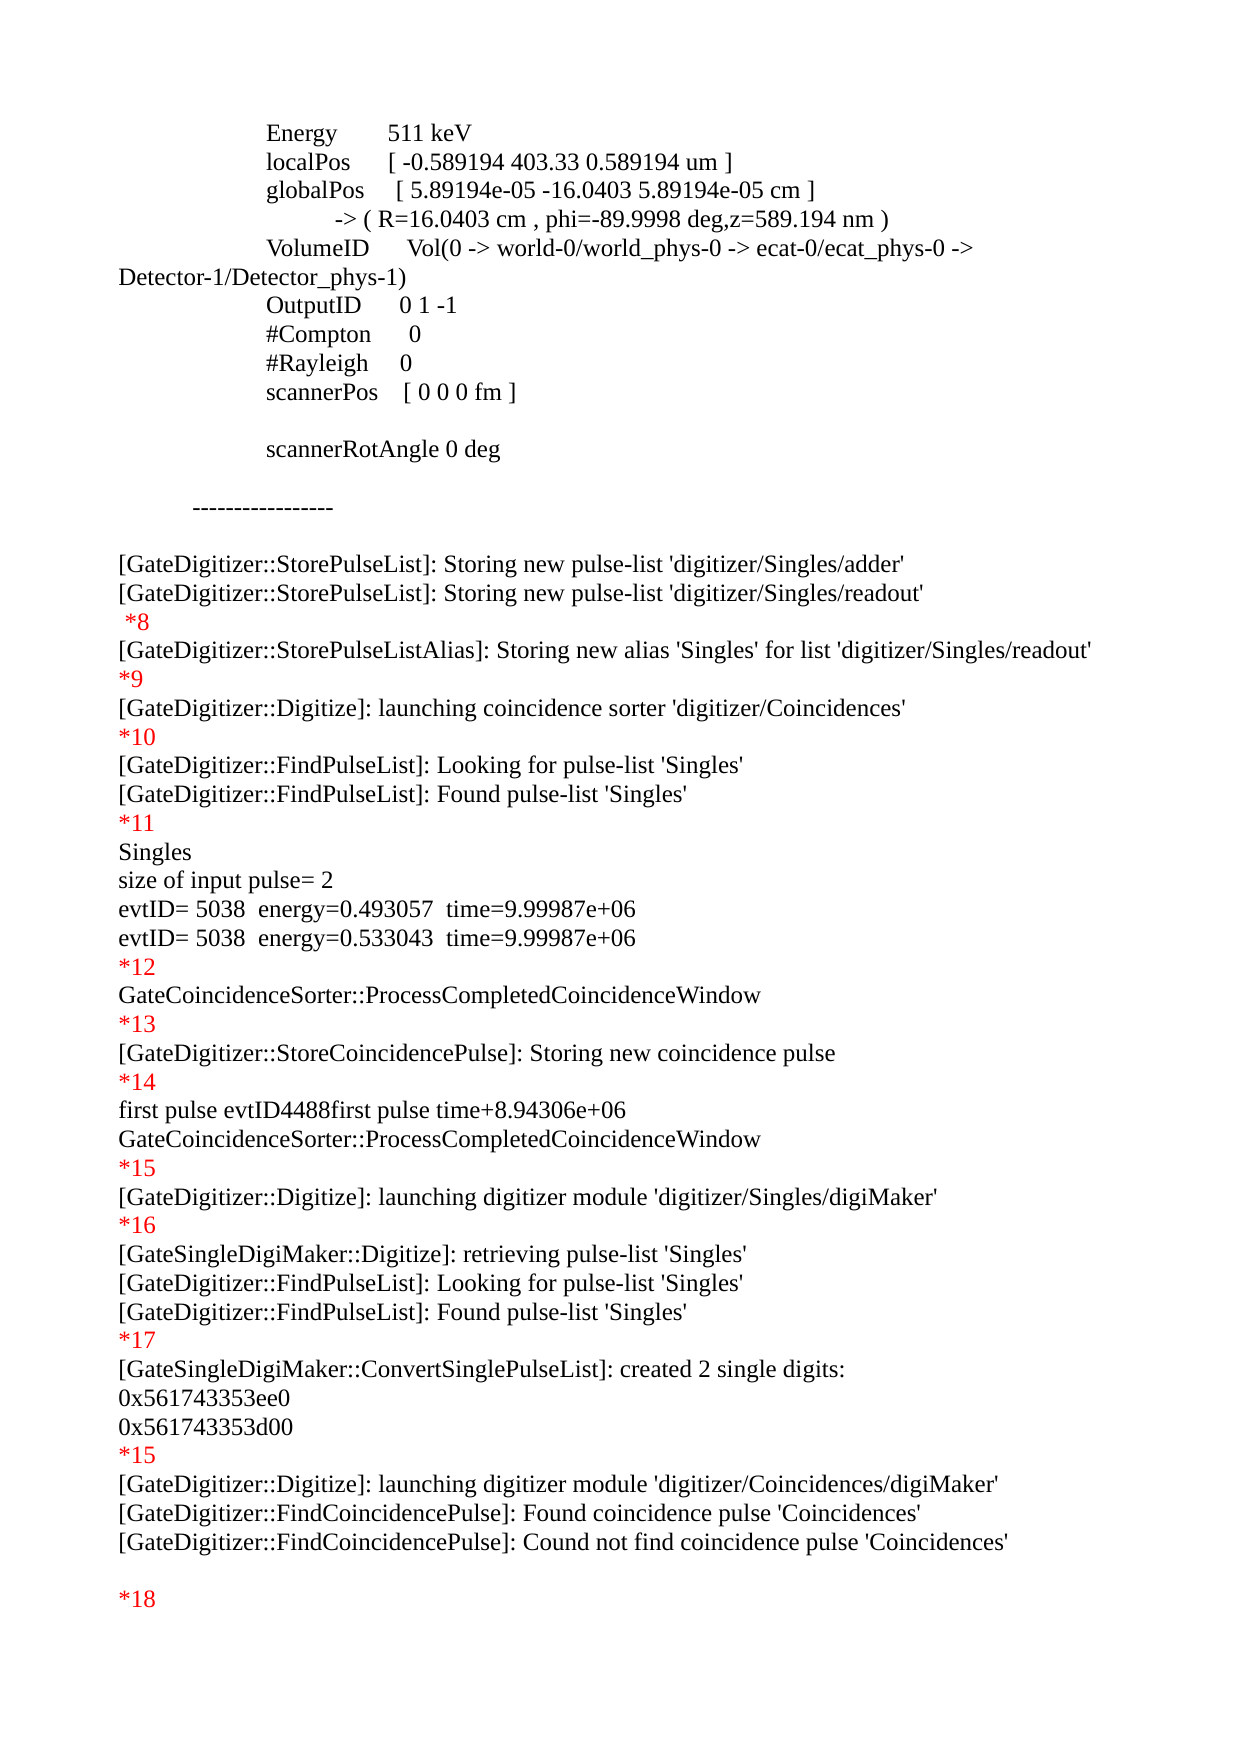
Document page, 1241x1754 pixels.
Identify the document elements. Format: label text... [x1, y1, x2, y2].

text [GateDigitizer::StoreCoincidencePulse]: Storing new coincidence pulse [118, 1038, 1122, 1067]
text [GateDigitizer::FindCoincidencePulse]: Cound not find coincidence pulse 'Coincidences' [118, 1527, 1122, 1556]
text [GateDigitizer::FindCoincidencePulse]: Found coincidence pulse 'Coincidences' [118, 1498, 1122, 1527]
text [GateDigitizer::StorePulseList]: Storing new pulse-list 'digitizer/Singles/adder' [118, 549, 1122, 578]
text *18 [118, 1584, 1122, 1613]
text *9 [118, 664, 1122, 693]
text *16 [118, 1211, 1122, 1239]
text [GateDigitizer::Digitize]: launching coincidence sorter 'digitizer/Coincidences' [118, 693, 1122, 722]
text *12 [118, 952, 1122, 981]
text [GateDigitizer::FindPulseList]: Looking for pulse-list 'Singles' [118, 751, 1122, 779]
text -> ( R=16.0403 cm , phi=-89.9998 deg,z=589.194 nm ) [118, 204, 1122, 233]
text globalPos [ 5.89194e-05 -16.0403 5.89194e-05 cm ] [118, 176, 1122, 204]
text [GateSingleDigiMaker::ConvertSinglePulseList]: created 2 single digits: [118, 1354, 1122, 1383]
text [GateDigitizer::Digitize]: launching digitizer module 'digitizer/Coincidences/digiMaker' [118, 1469, 1122, 1498]
text 0x561743353d00 [118, 1412, 1122, 1441]
text *17 [118, 1326, 1122, 1354]
text GateCoincidenceSorter::ProcessCompletedCoincidenceWindow [118, 981, 1122, 1009]
text VolumeID Vol(0 -> world-0/world_phys-0 -> ecat-0/ecat_phys-0 -> Detector-1/Detector_phys-1) [118, 233, 1122, 291]
text *15 [118, 1441, 1122, 1469]
text evtID= 5038 energy=0.493057 time=9.99987e+06 [118, 894, 1122, 923]
text [GateDigitizer::Digitize]: launching digitizer module 'digitizer/Singles/digiMaker' [118, 1182, 1122, 1211]
text first pulse evtID4488first pulse time+8.94306e+06 [118, 1096, 1122, 1124]
text ----------------- [118, 492, 1122, 521]
text *13 [118, 1009, 1122, 1038]
text [GateDigitizer::FindPulseList]: Looking for pulse-list 'Singles' [118, 1268, 1122, 1297]
text [GateDigitizer::StorePulseList]: Storing new pulse-list 'digitizer/Singles/readout' [118, 578, 1122, 607]
text [GateDigitizer::FindPulseList]: Found pulse-list 'Singles' [118, 779, 1122, 808]
text OutputID 0 1 -1 [118, 291, 1122, 319]
text evtID= 5038 energy=0.533043 time=9.99987e+06 [118, 923, 1122, 952]
text GateCoincidenceSorter::ProcessCompletedCoincidenceWindow [118, 1124, 1122, 1153]
text *8 [118, 607, 1122, 636]
text Energy 511 keV [118, 118, 1122, 147]
text *10 [118, 722, 1122, 751]
text scannerRotAngle 0 deg [118, 434, 1122, 463]
text *15 [118, 1153, 1122, 1182]
text localPos [ -0.589194 403.33 0.589194 um ] [118, 147, 1122, 176]
text Singles [118, 837, 1122, 866]
text *14 [118, 1067, 1122, 1096]
text #Rayleigh 0 [118, 348, 1122, 377]
text *11 [118, 808, 1122, 837]
text #Compton 0 [118, 319, 1122, 348]
text [GateSingleDigiMaker::Digitize]: retrieving pulse-list 'Singles' [118, 1239, 1122, 1268]
text [GateDigitizer::FindPulseList]: Found pulse-list 'Singles' [118, 1297, 1122, 1326]
text 0x561743353ee0 [118, 1383, 1122, 1412]
text [GateDigitizer::StorePulseListAlias]: Storing new alias 'Singles' for list 'digitizer/Singles/readout' [118, 636, 1122, 664]
text scannerPos [ 0 0 0 fm ] [118, 377, 1122, 406]
text size of input pulse= 2 [118, 866, 1122, 894]
